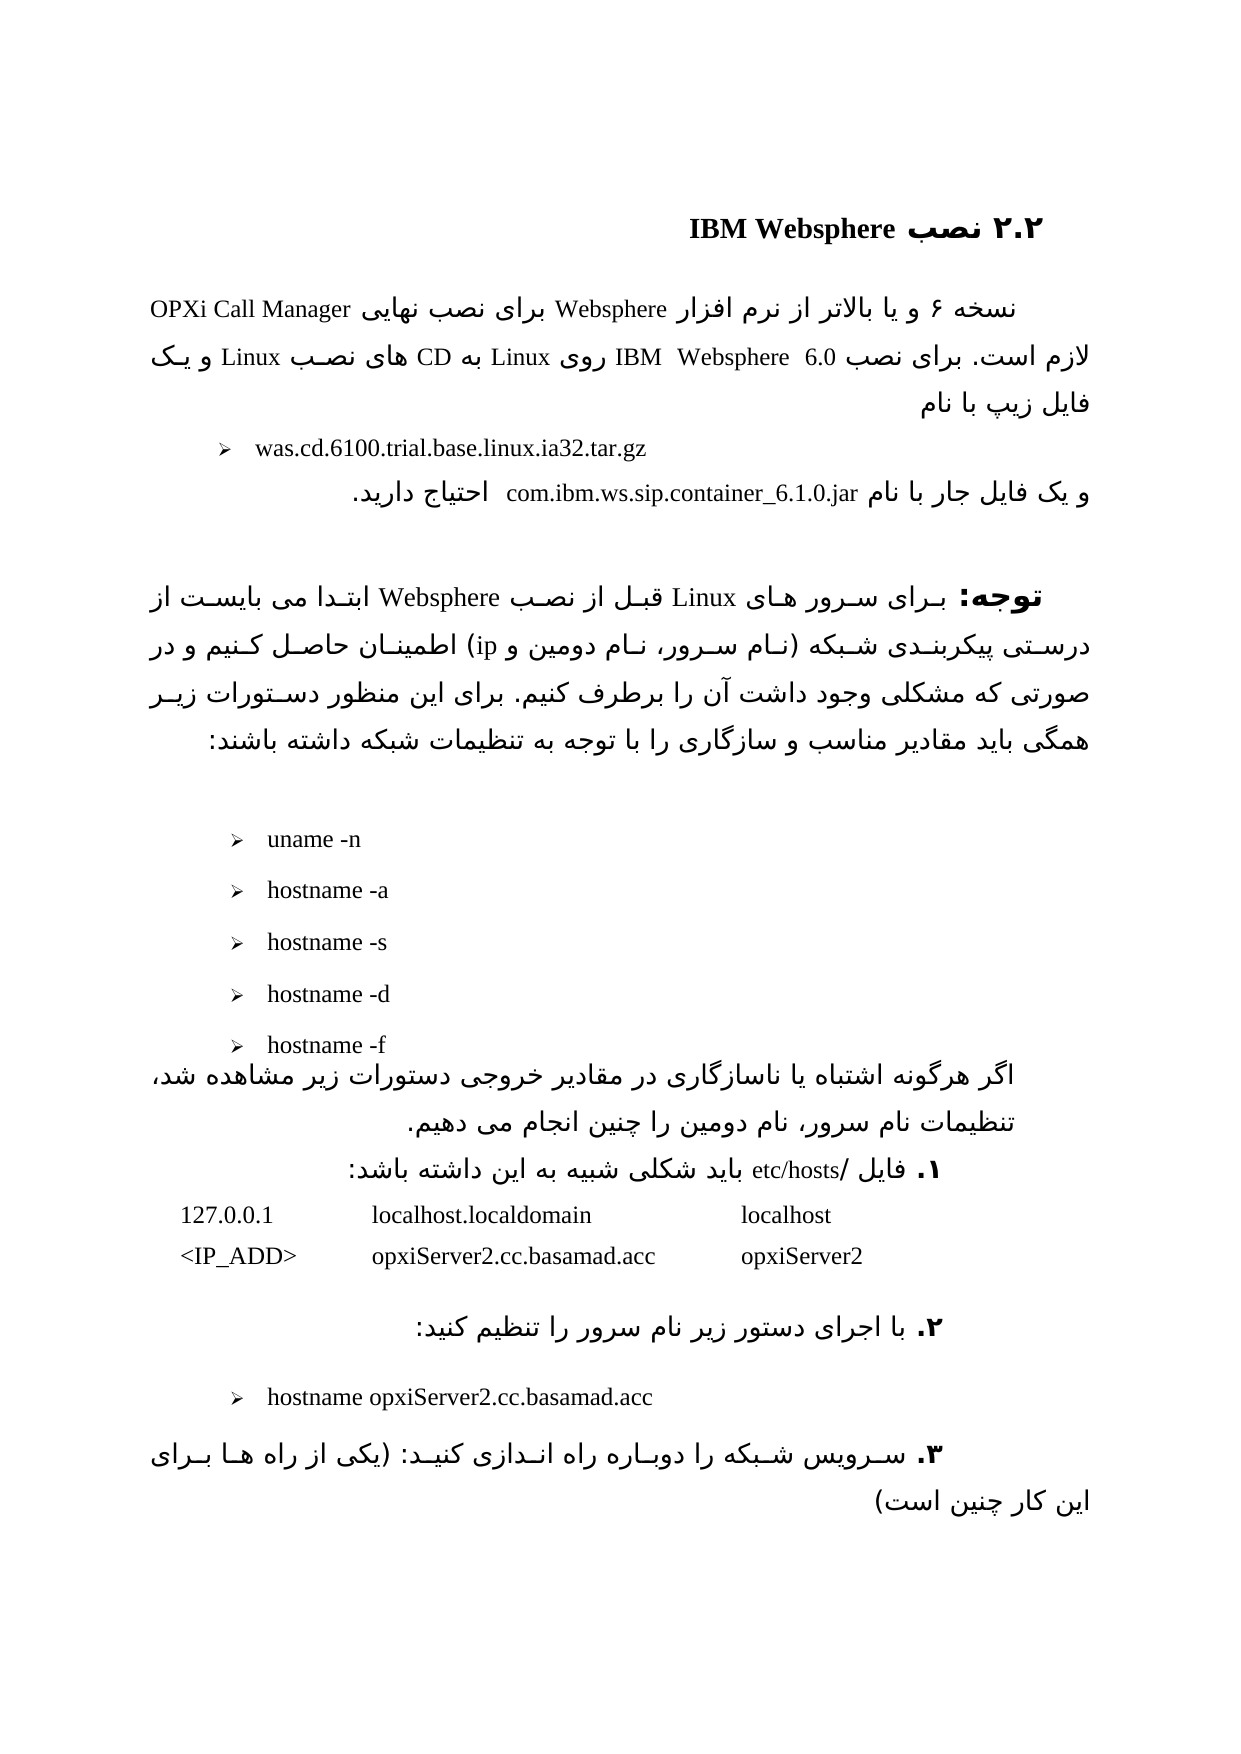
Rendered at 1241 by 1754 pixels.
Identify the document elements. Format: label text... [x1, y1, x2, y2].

text ۱. فایل /etc/hosts باید شکلی شبیه به این داشته باشد: [150, 1154, 1091, 1185]
text ۲.۲ نصب IBM Websphere [150, 209, 1091, 245]
list hostname -s [229, 928, 1091, 956]
list hostname opxiServer2.cc.basamad.acc [229, 1383, 1091, 1411]
list hostname -f [229, 1031, 1091, 1059]
text و یک فایل جار با نام com.ibm.ws.sip.container_6.1.0.jar احتیاج دارید. [150, 476, 1091, 508]
list hostname -d [229, 980, 1091, 1007]
text ۳. سرویس شبکه را دوباره راه اندازی کنید: (یکی از راه ها برای این کار چنین است) [150, 1438, 1091, 1517]
text توجه: برای سرور های Linux قبل از نصب Websphere ابتدا می بایست از درستی پیکربندی شبکه (نام سرور، نام دومین و ip) اطمینان حاصل کنیم و در صورتی که مشکلی وجود داشت آن را برطرف کنیم. برای این منظور دستورات زیر همگی باید مقادیر مناسب و سازگاری را با توجه به تنظیمات شبکه داشته باشند: [150, 578, 1091, 756]
text نسخه ۶ و یا بالاتر از نرم افزار Websphere برای نصب نهایی OPXi Call Manager لازم است. برای نصب IBM Websphere 6.0 روی Linux به CD های نصب Linux و یک فایل زیپ با نام [150, 293, 1091, 419]
list hostname -a [229, 876, 1091, 904]
list uname -n [229, 825, 1091, 852]
text <IP_ADD> opxiServer2.cc.basamad.acc opxiServer2 [150, 1242, 1091, 1270]
list اگر هرگونه اشتباه یا ناسازگاری در مقادیر خروجی دستورات زیر مشاهده شد، تنظیمات نام سرور، نام دومین را چنین انجام می دهیم. [150, 1059, 1053, 1138]
text 127.0.0.1 localhost.localdomain localhost [150, 1201, 1091, 1229]
list was.cd.6100.trial.base.linux.ia32.tar.gz [187, 434, 1091, 462]
text ۲. با اجرای دستور زیر نام سرور را تنظیم کنید: [150, 1312, 1091, 1343]
